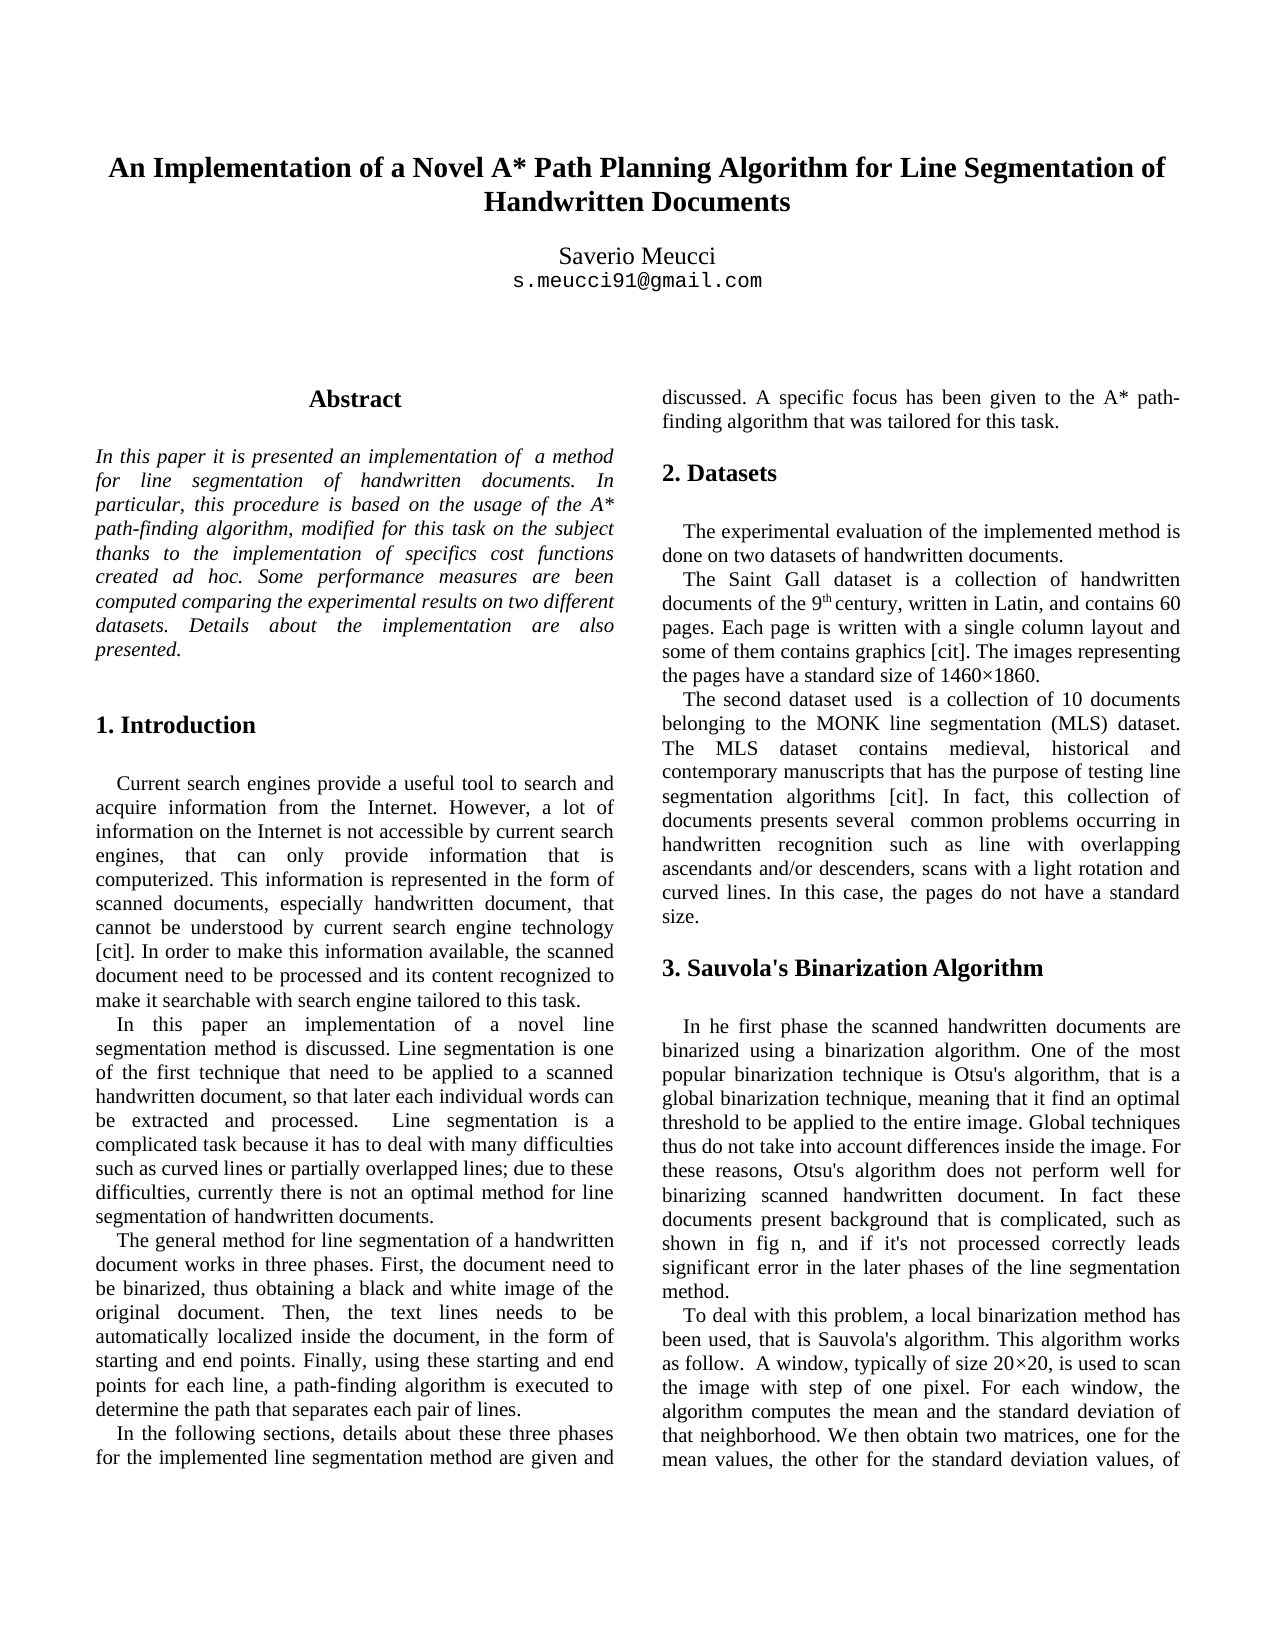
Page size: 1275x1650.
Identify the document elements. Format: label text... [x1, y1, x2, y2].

subtitle Introduction [95, 710, 614, 738]
text Current search engines provide a useful tool to search and acquire information from the Internet. However, a lot of information on the Internet is not accessible by current search engines, that can only provide information that is computerized. This information is represented in the form of scanned documents, especially handwritten document, that cannot be understood by current search engine technology [cit]. In order to make this information available, the scanned document need to be processed and its content recognized to make it searchable with search engine tailored to this task. [95, 771, 614, 1012]
text Saverio Meucci [97, 241, 1177, 270]
text In the following sections, details about these three phases for the implemented line segmentation method are given and discussed. A specific focus has been given to the A* path-finding algorithm that was tailored for this task. [662, 150, 1181, 433]
text The Saint Gall dataset is a collection of handwritten documents of the 9th century, written in Latin, and contains 60 pages. Each page is written with a single column layout and some of them contains graphics [cit]. The images representing the pages have a standard size of 1460×1860. [662, 567, 1181, 687]
text The general method for line segmentation of a handwritten document works in three phases. First, the document need to be binarized, thus obtaining a black and white image of the original document. Then, the text lines needs to be automatically localized inside the document, in the form of starting and end points. Finally, using these starting and end points for each line, a path-finding algorithm is executed to determine the path that separates each pair of lines. [95, 1228, 614, 1421]
text s.meucci91@gmail.com [97, 270, 1177, 294]
subtitle Sauvola's Binarization Algorithm [662, 953, 1181, 982]
text An Implementation of a Novel A* Path Planning Algorithm for Line Segmentation of Handwritten Documents [97, 150, 1177, 217]
text To deal with this problem, a local binarization method has been used, that is Sauvola's algorithm. This algorithm works as follow. A window, typically of size 20×20, is used to scan the image with step of one pixel. For each window, the algorithm computes the mean and the standard deviation of that neighborhood. We then obtain two matrices, one for the mean values, the other for the standard deviation values, of [662, 1303, 1181, 1471]
text In this paper it is presented an implementation of a method for line segmentation of handwritten documents. In particular, this procedure is based on the usage of the A* path-finding algorithm, modified for this task on the subject thanks to the implementation of specifics cost functions created ad hoc. Some performance measures are been computed comparing the experimental results on two different datasets. Details about the implementation are also presented. [95, 444, 614, 661]
text The second dataset used is a collection of 10 documents belonging to the MONK line segmentation (MLS) dataset. The MLS dataset contains medieval, historical and contemporary manuscripts that has the purpose of testing line segmentation algorithms [cit]. In fact, this collection of documents presents several common problems occurring in handwritten recognition such as line with overlapping ascendants and/or descenders, scans with a light rotation and curved lines. In this case, the pages do not have a standard size. [662, 687, 1181, 928]
text In the following sections, details about these three phases for the implemented line segmentation method are given and discussed. A specific focus has been given to the A* path-finding algorithm that was tailored for this task. [95, 1421, 614, 1469]
text Abstract [95, 174, 614, 413]
text In this paper an implementation of a novel line segmentation method is discussed. Line segmentation is one of the first technique that need to be applied to a scanned handwritten document, so that later each individual words can be extracted and processed. Line segmentation is a complicated task because it has to deal with many difficulties such as curved lines or partially overlapped lines; due to these difficulties, currently there is not an optimal method for line segmentation of handwritten documents. [95, 1012, 614, 1228]
text In he first phase the scanned handwritten documents are binarized using a binarization algorithm. One of the most popular binarization technique is Otsu's algorithm, that is a global binarization technique, meaning that it find an optimal threshold to be applied to the entire image. Global techniques thus do not take into account differences inside the image. For these reasons, Otsu's algorithm does not perform well for binarizing scanned handwritten document. In fact these documents present background that is complicated, such as shown in fig n, and if it's not processed correctly leads significant error in the later phases of the line segmentation method. [662, 1014, 1181, 1303]
text The experimental evaluation of the implemented method is done on two datasets of handwritten documents. [662, 519, 1181, 567]
subtitle Datasets [662, 458, 1181, 486]
